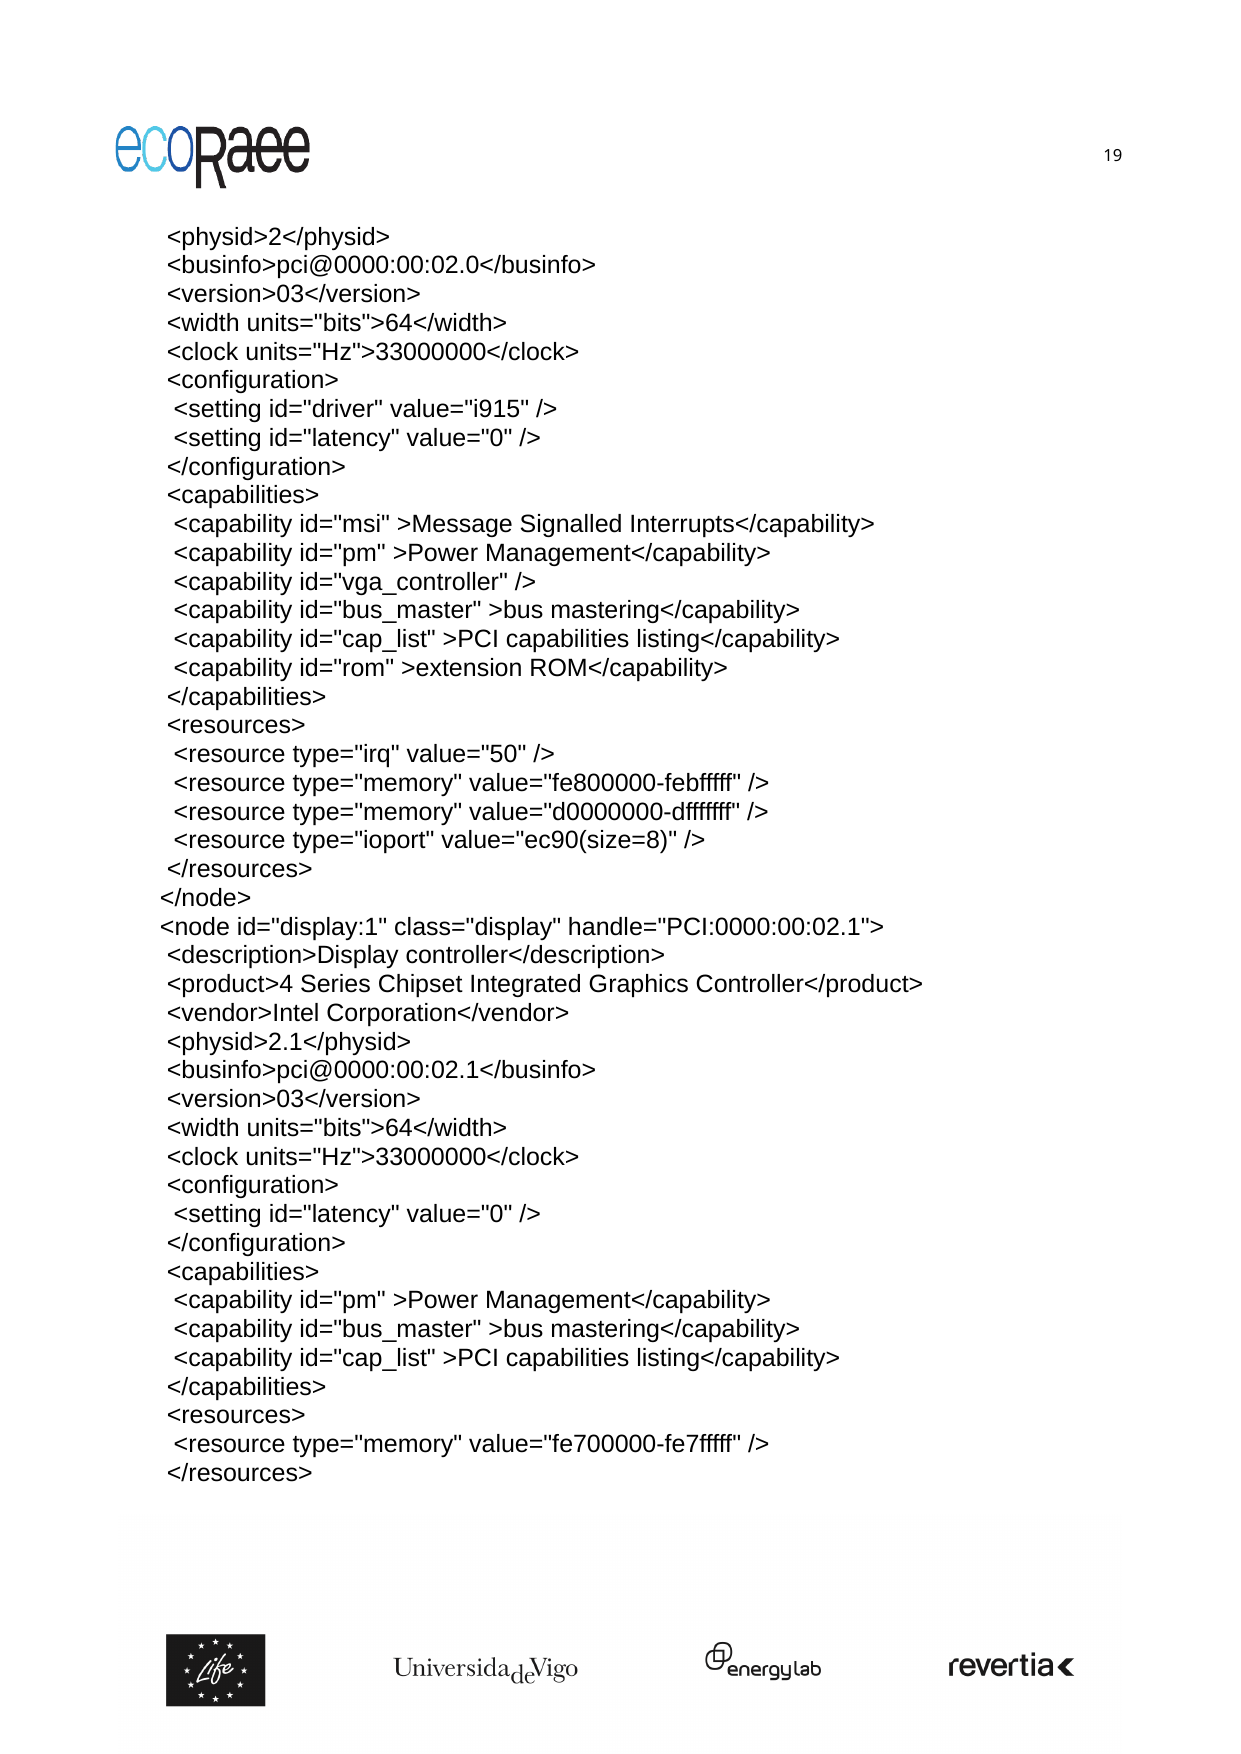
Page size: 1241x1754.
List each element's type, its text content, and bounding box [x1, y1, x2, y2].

picture [118, 1514, 1123, 1754]
text <physid>2</physid> <businfo>pci@0000:00:02.0</businfo> <version>03</version> <width units="bits">64</width> <clock units="Hz">33000000</clock> <configuration> <setting id="driver" value="i915" /> <setting id="latency" value="0" /> </configuration> <capabilities> <capability id="msi" >Message Signalled Interrupts</capability> <capability id="pm" >Power Management</capability> <capability id="vga_controller" /> <capability id="bus_master" >bus mastering</capability> <capability id="cap_list" >PCI capabilities listing</capability> <capability id="rom" >extension ROM</capability> </capabilities> <resources> <resource type="irq" value="50" /> <resource type="memory" value="fe800000-febfffff" /> <resource type="memory" value="d0000000-dfffffff" /> <resource type="ioport" value="ec90(size=8)" /> </resources> </node> <node id="display:1" class="display" handle="PCI:0000:00:02.1"> <description>Display controller</description> <product>4 Series Chipset Integrated Graphics Controller</product> <vendor>Intel Corporation</vendor> <physid>2.1</physid> <businfo>pci@0000:00:02.1</businfo> <version>03</version> <width units="bits">64</width> <clock units="Hz">33000000</clock> <configuration> <setting id="latency" value="0" /> </configuration> <capabilities> <capability id="pm" >Power Management</capability> <capability id="bus_master" >bus mastering</capability> <capability id="cap_list" >PCI capabilities listing</capability> </capabilities> <resources> <resource type="memory" value="fe700000-fe7fffff" /> </resources> [118, 221, 1122, 1486]
picture [114, 124, 311, 190]
